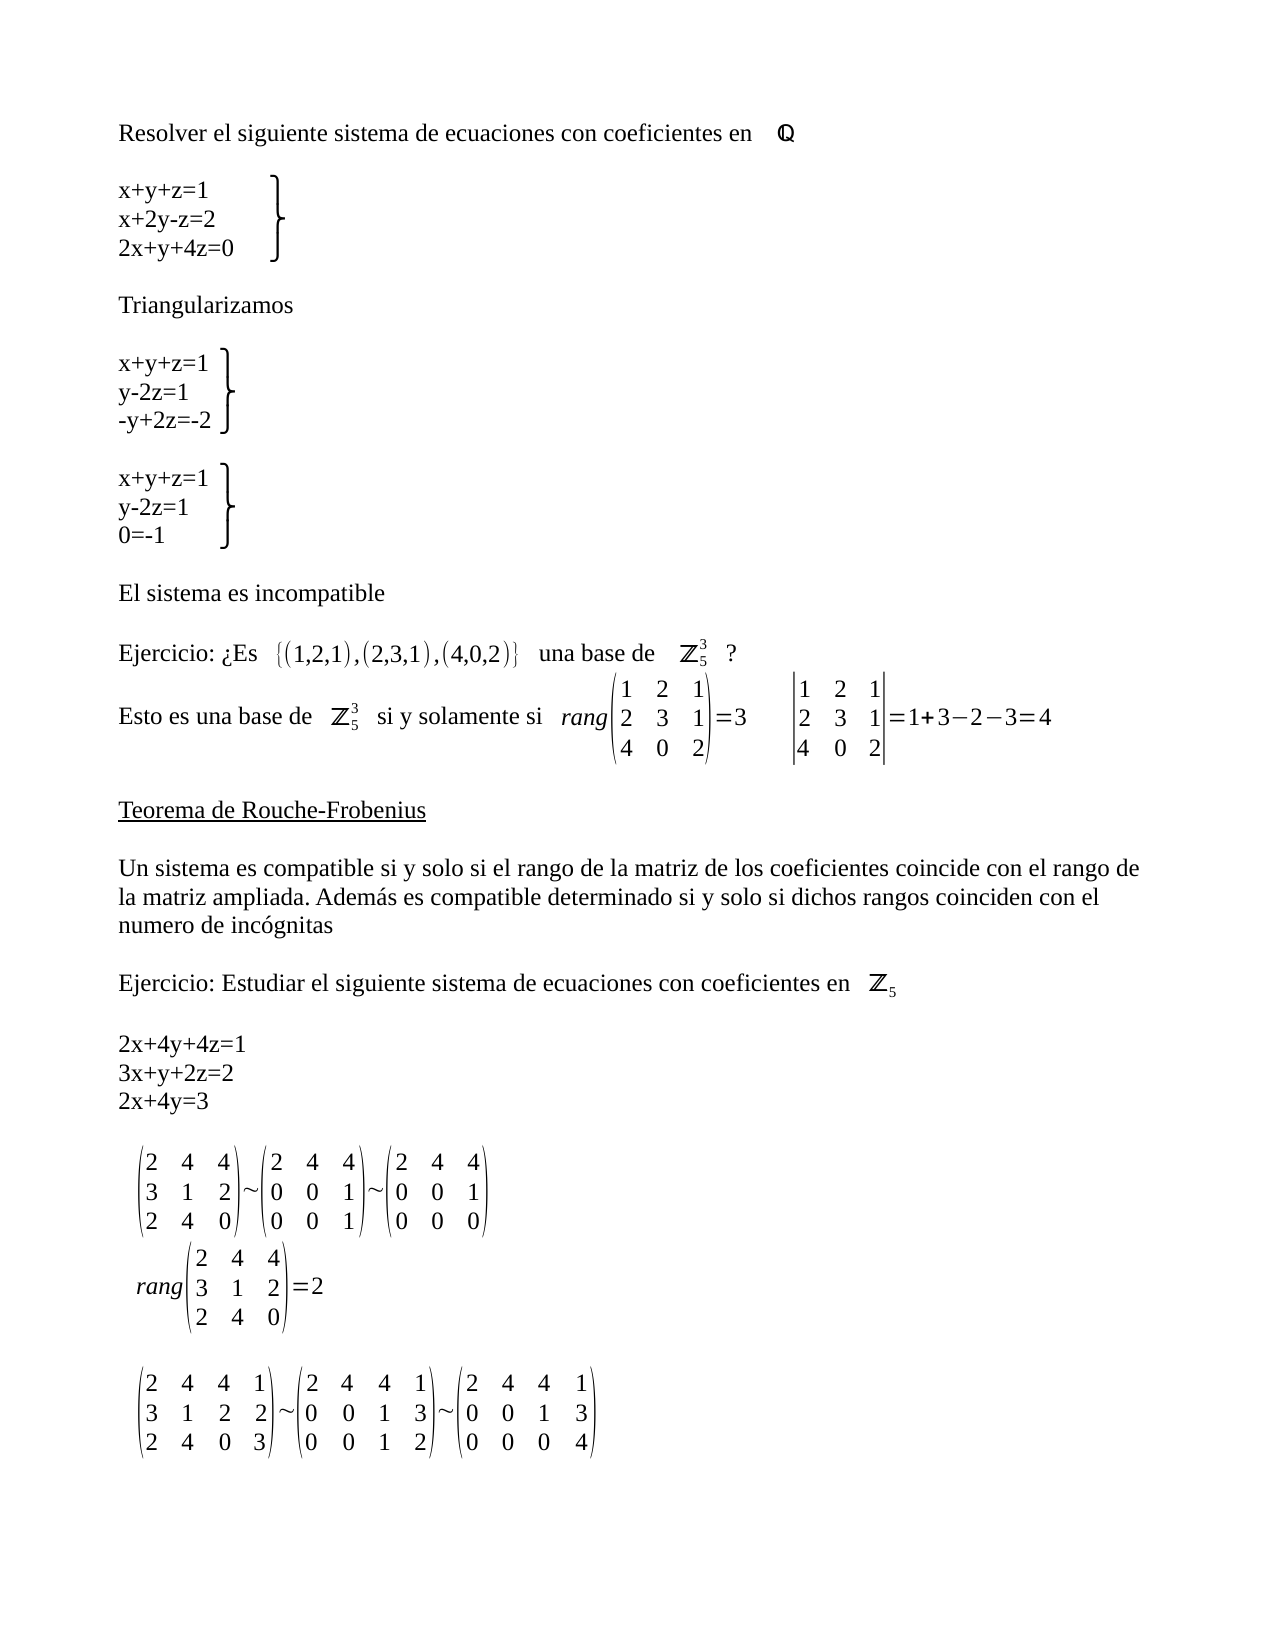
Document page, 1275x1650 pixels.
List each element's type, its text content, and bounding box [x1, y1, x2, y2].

text x+y+z=1 ⎫ [118, 463, 226, 492]
text y-2z=1 ⎬ [229, 492, 1157, 521]
text x+2y-z=2 ⎬ [279, 204, 1157, 233]
text x+y+z=1 ⎫ [277, 176, 1157, 204]
text Resolver el siguiente sistema de ecuaciones con coeficientes en [118, 118, 1157, 147]
text Triangularizamos [118, 291, 1157, 319]
text -y+2z=-2 ⎭ [226, 406, 1157, 434]
text Ejercicio: Estudiar el siguiente sistema de ecuaciones con coeficientes en [118, 968, 1157, 1000]
text -y+2z=-2 ⎭ [118, 406, 226, 434]
text 2x+4y=3 [118, 1086, 1157, 1115]
text x+y+z=1 ⎫ [118, 176, 276, 204]
text y-2z=1 ⎬ [229, 377, 1157, 406]
text 3x+y+2z=2 [118, 1058, 1157, 1086]
text y-2z=1 ⎬ [118, 492, 229, 521]
text x+y+z=1 ⎫ [118, 348, 226, 377]
text El sistema es incompatible [118, 578, 1157, 607]
text x+y+z=1 ⎫ [226, 348, 1157, 377]
text Esto es una base desi y solamente si [118, 671, 1157, 767]
text 2x+y+4z=0 ⎭ [118, 233, 276, 262]
text 2x+y+4z=0 ⎭ [276, 233, 1157, 262]
text 2x+4y+4z=1 [118, 1029, 1157, 1058]
text 0=-1 ⎭ [226, 521, 1157, 549]
text x+y+z=1 ⎫ [226, 463, 1157, 492]
text Ejercicio: ¿Esuna base de ? [118, 636, 1157, 671]
text x+2y-z=2 ⎬ [118, 204, 279, 233]
text y-2z=1 ⎬ [118, 377, 229, 406]
text Teorema de Rouche-Frobenius [118, 795, 1157, 824]
text Un sistema es compatible si y solo si el rango de la matriz de los coeficientes coincide con el rango de la matriz ampliada. Además es compatible determinado si y solo si dichos rangos coinciden con el numero de incógnitas [118, 853, 1157, 939]
text 0=-1 ⎭ [118, 521, 226, 549]
